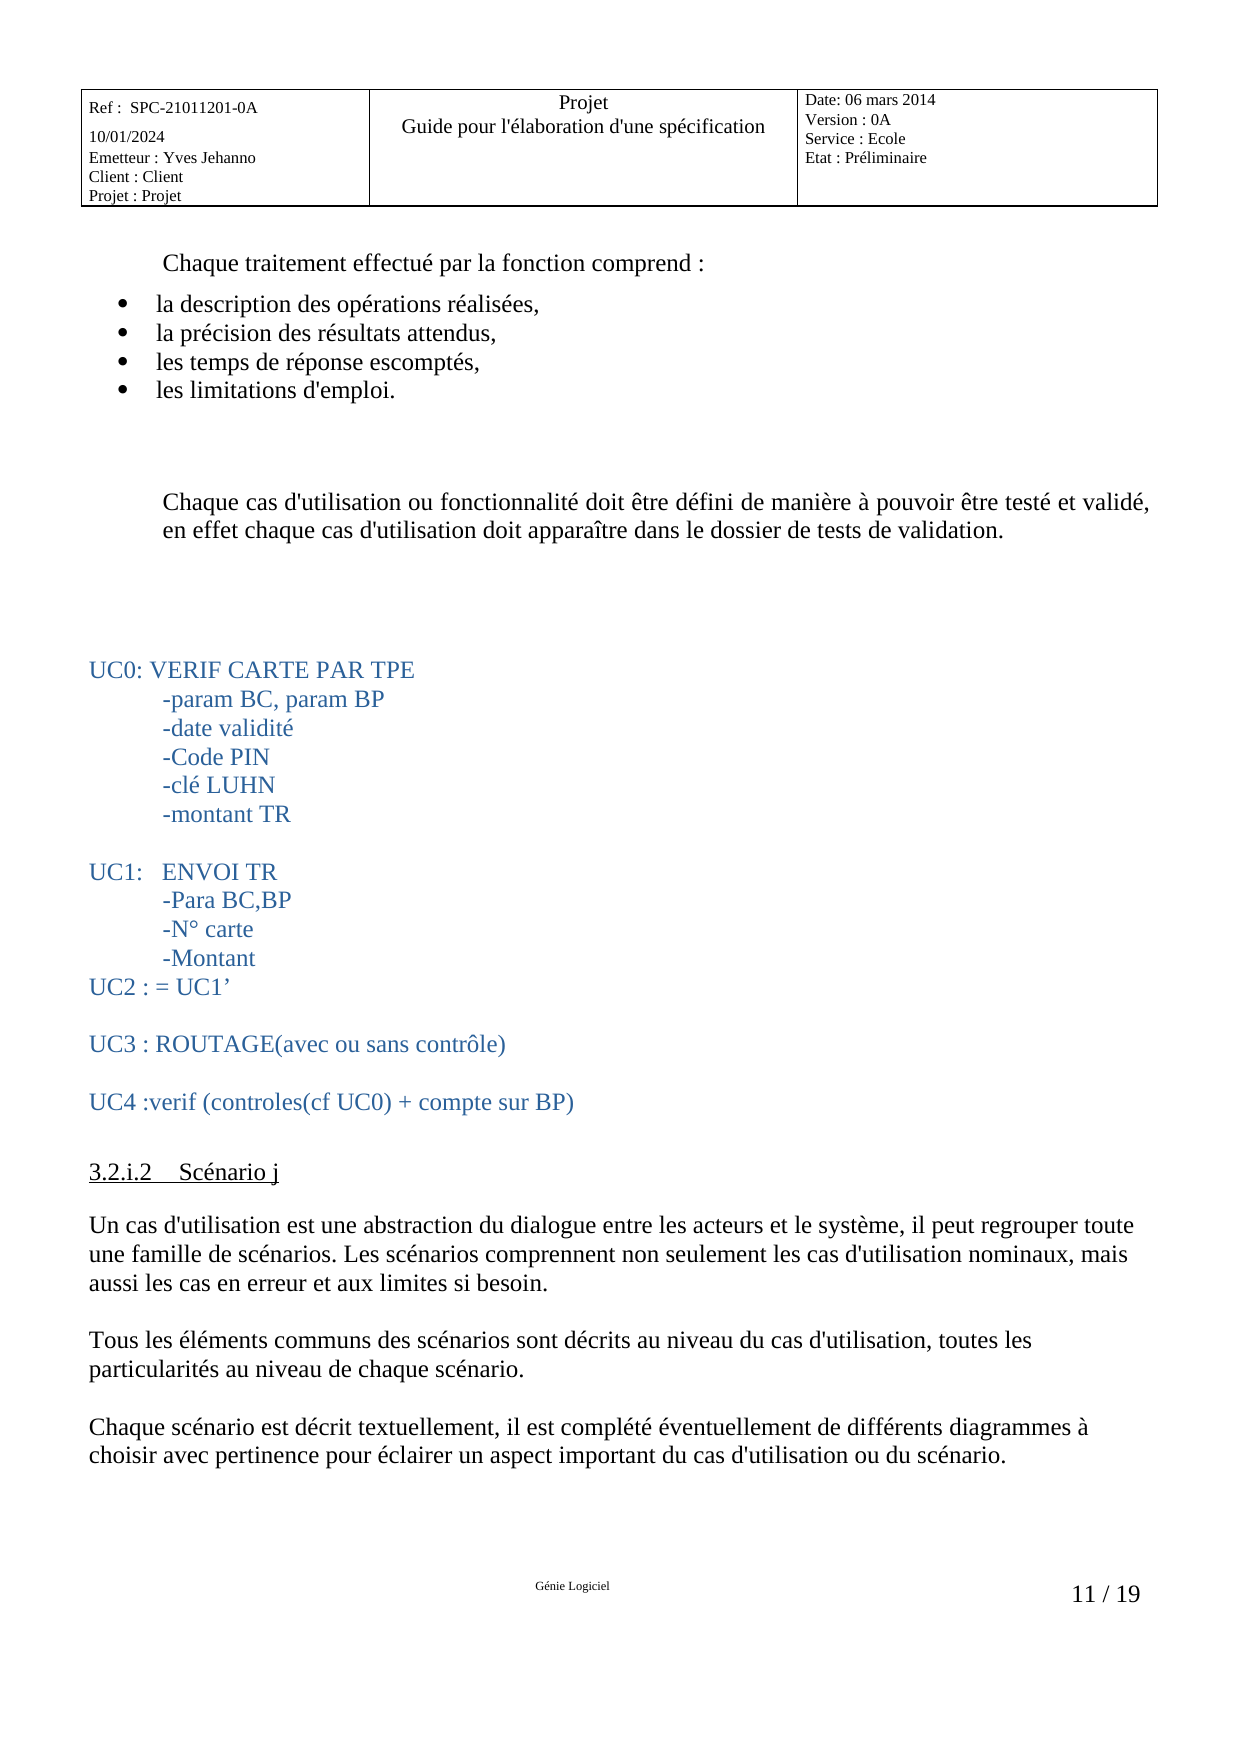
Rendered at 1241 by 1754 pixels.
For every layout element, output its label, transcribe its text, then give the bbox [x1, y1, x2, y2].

list la description des opérations réalisées, [118, 289, 1152, 318]
list les limitations d'emploi. [118, 376, 1152, 404]
text -Code PIN [89, 742, 1152, 771]
text -date validité [89, 713, 1152, 742]
text -clé LUHN [89, 771, 1152, 799]
text -param BC, param BP [89, 684, 1152, 713]
text UC1: ENVOI TR [89, 857, 1152, 886]
text 3.2.i.2 Scénario j [89, 1157, 1152, 1186]
text -Para BC,BP [89, 886, 1152, 914]
text UC0: VERIF CARTE PAR TPE [89, 656, 1152, 684]
text UC2 : = UC1’ [89, 972, 1152, 1001]
list les temps de réponse escomptés, [118, 347, 1152, 376]
text -montant TR [89, 799, 1152, 828]
text Chaque traitement effectué par la fonction comprend : [162, 248, 1152, 277]
text Un cas d'utilisation est une abstraction du dialogue entre les acteurs et le système, il peut regrouper toute une famille de scénarios. Les scénarios comprennent non seulement les cas d'utilisation nominaux, mais aussi les cas en erreur et aux limites si besoin. [89, 1211, 1152, 1297]
text Chaque scénario est décrit textuellement, il est complété éventuellement de différents diagrammes à choisir avec pertinence pour éclairer un aspect important du cas d'utilisation ou du scénario. [89, 1412, 1152, 1469]
list la précision des résultats attendus, [118, 318, 1152, 347]
text Tous les éléments communs des scénarios sont décrits au niveau du cas d'utilisation, toutes les particularités au niveau de chaque scénario. [89, 1326, 1152, 1383]
text UC3 : ROUTAGE(avec ou sans contrôle) [89, 1029, 1152, 1058]
text -Montant [89, 943, 1152, 972]
text Chaque cas d'utilisation ou fonctionnalité doit être défini de manière à pouvoir être testé et validé, en effet chaque cas d'utilisation doit apparaître dans le dossier de tests de validation. [162, 487, 1152, 544]
text -N° carte [89, 914, 1152, 943]
text UC4 :verif (controles(cf UC0) + compte sur BP) [89, 1087, 1152, 1116]
